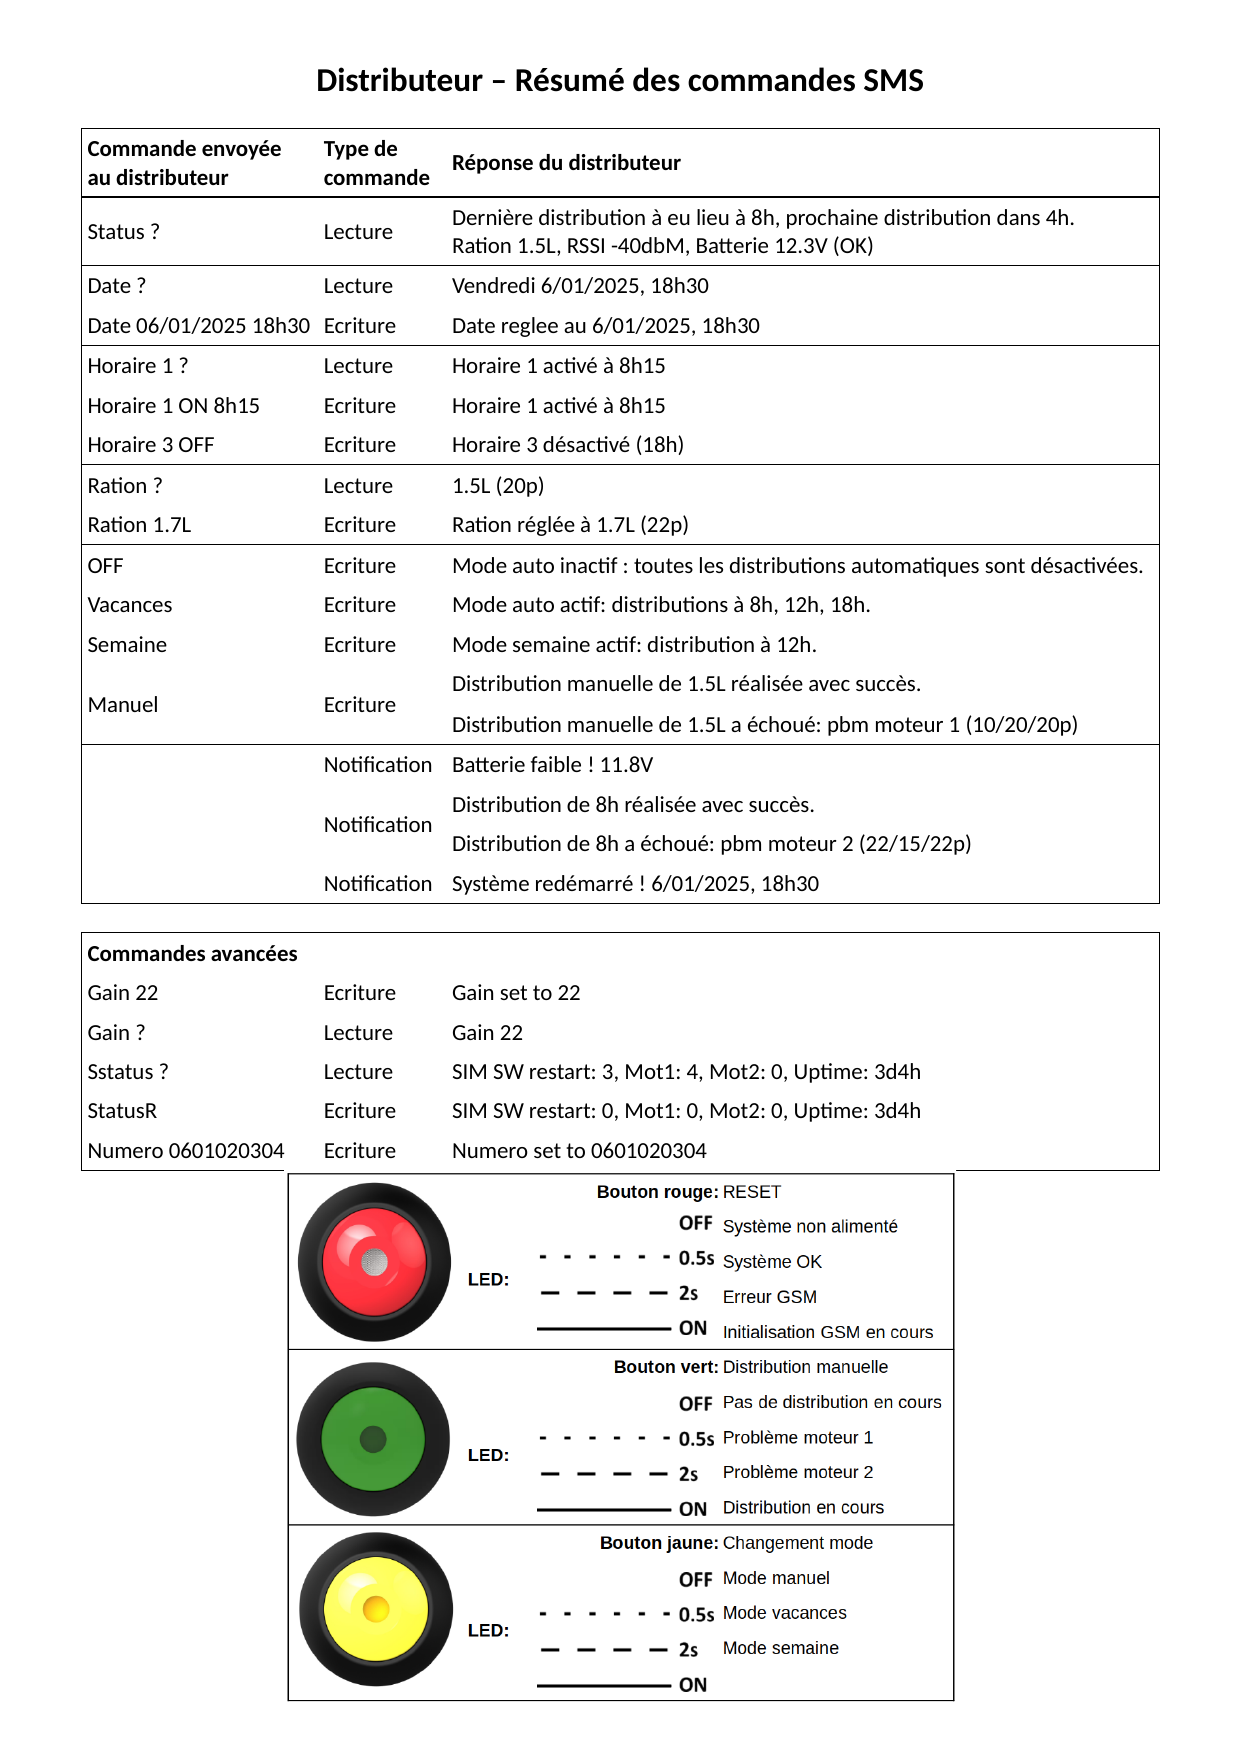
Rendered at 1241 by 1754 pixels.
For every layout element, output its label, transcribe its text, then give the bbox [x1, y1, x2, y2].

table_cell Ecriture [318, 425, 446, 464]
table_cell Lecture [318, 198, 446, 265]
text Distributeur – Résumé des commandes SMS [88, 59, 1152, 100]
table_cell Système redémarré ! 6/01/2025, 18h30 [446, 863, 1159, 903]
table_cell Ecriture [318, 585, 446, 624]
table_cell Date ? [82, 266, 318, 305]
table_cell Horaire 1 ON 8h15 [82, 385, 318, 425]
table_cell Date 06/01/2025 18h30 [82, 305, 318, 345]
table_cell [318, 904, 446, 932]
table_cell Vendredi 6/01/2025, 18h30 [446, 266, 1159, 305]
table_header Réponse du distributeur [446, 129, 1159, 196]
table_cell Ecriture [318, 973, 446, 1012]
table_cell 1.5L (20p) [446, 465, 1159, 505]
table_cell Ecriture [318, 545, 446, 585]
table_cell SIM SW restart: 3, Mot1: 4, Mot2: 0, Uptime: 3d4h [446, 1051, 1159, 1091]
table_cell Ecriture [318, 385, 446, 425]
table_header Type de commande [318, 129, 446, 196]
table_cell SIM SW restart: 0, Mot1: 0, Mot2: 0, Uptime: 3d4h [446, 1091, 1159, 1130]
table_cell [82, 904, 318, 932]
table_cell Batterie faible ! 11.8V [446, 745, 1159, 784]
table_cell Numero set to 0601020304 [446, 1130, 1159, 1170]
table_cell Lecture [318, 346, 446, 385]
table_cell Dernière distribution à eu lieu à 8h, prochaine distribution dans 4h. Ration 1.5L, RSSI -40dbM, Batterie 12.3V (OK) [446, 198, 1159, 265]
table_cell Ecriture [318, 305, 446, 345]
table_cell Gain 22 [82, 973, 318, 1012]
table_cell [82, 745, 318, 784]
picture [284, 1170, 957, 1704]
table_cell Notification [318, 863, 446, 903]
table_cell Mode auto actif: distributions à 8h, 12h, 18h. [446, 585, 1159, 624]
table_cell Horaire 1 ? [82, 346, 318, 385]
table_cell Commandes avancées [82, 933, 1159, 972]
table_cell Horaire 3 désactivé (18h) [446, 425, 1159, 464]
table_cell Ecriture [318, 1091, 446, 1130]
table_cell Lecture [318, 266, 446, 305]
table_cell Distribution manuelle de 1.5L réalisée avec succès. [446, 664, 1159, 703]
table_cell Ration ? [82, 465, 318, 505]
table_cell Horaire 1 activé à 8h15 [446, 346, 1159, 385]
table_cell [82, 784, 318, 824]
table_cell Gain 22 [446, 1012, 1159, 1051]
table_cell Distribution de 8h réalisée avec succès. [446, 784, 1159, 824]
table_cell Distribution manuelle de 1.5L a échoué: pbm moteur 1 (10/20/20p) [446, 703, 1159, 744]
table_cell Lecture [318, 1012, 446, 1051]
table_cell Distribution de 8h a échoué: pbm moteur 2 (22/15/22p) [446, 824, 1159, 863]
table_cell Ecriture [318, 624, 446, 664]
table_cell [446, 904, 1160, 932]
table_cell Ecriture [318, 664, 446, 744]
table_header Commande envoyée au distributeur [82, 129, 318, 196]
table_cell Ration 1.7L [82, 505, 318, 544]
table_cell Mode auto inactif : toutes les distributions automatiques sont désactivées. [446, 545, 1159, 585]
table_cell Lecture [318, 465, 446, 505]
table_cell StatusR [82, 1091, 318, 1130]
table_cell Ecriture [318, 505, 446, 544]
table_cell Ecriture [318, 1130, 446, 1170]
table_cell [82, 863, 318, 903]
table_cell Status ? [82, 198, 318, 265]
table_cell Ration réglée à 1.7L (22p) [446, 505, 1159, 544]
table_cell Notification [318, 784, 446, 863]
table_cell Gain set to 22 [446, 973, 1159, 1012]
table_cell Sstatus ? [82, 1051, 318, 1091]
table_cell Vacances [82, 585, 318, 624]
table_cell [82, 824, 318, 863]
table_cell Lecture [318, 1051, 446, 1091]
table_cell Manuel [82, 664, 318, 744]
table_cell Horaire 1 activé à 8h15 [446, 385, 1159, 425]
table_cell Notification [318, 745, 446, 784]
table_cell Date reglee au 6/01/2025, 18h30 [446, 305, 1159, 345]
table_cell Numero 0601020304 [82, 1130, 318, 1170]
table_cell Mode semaine actif: distribution à 12h. [446, 624, 1159, 664]
table_cell Semaine [82, 624, 318, 664]
table_cell OFF [82, 545, 318, 585]
table_cell Horaire 3 OFF [82, 425, 318, 464]
table_cell Gain ? [82, 1012, 318, 1051]
